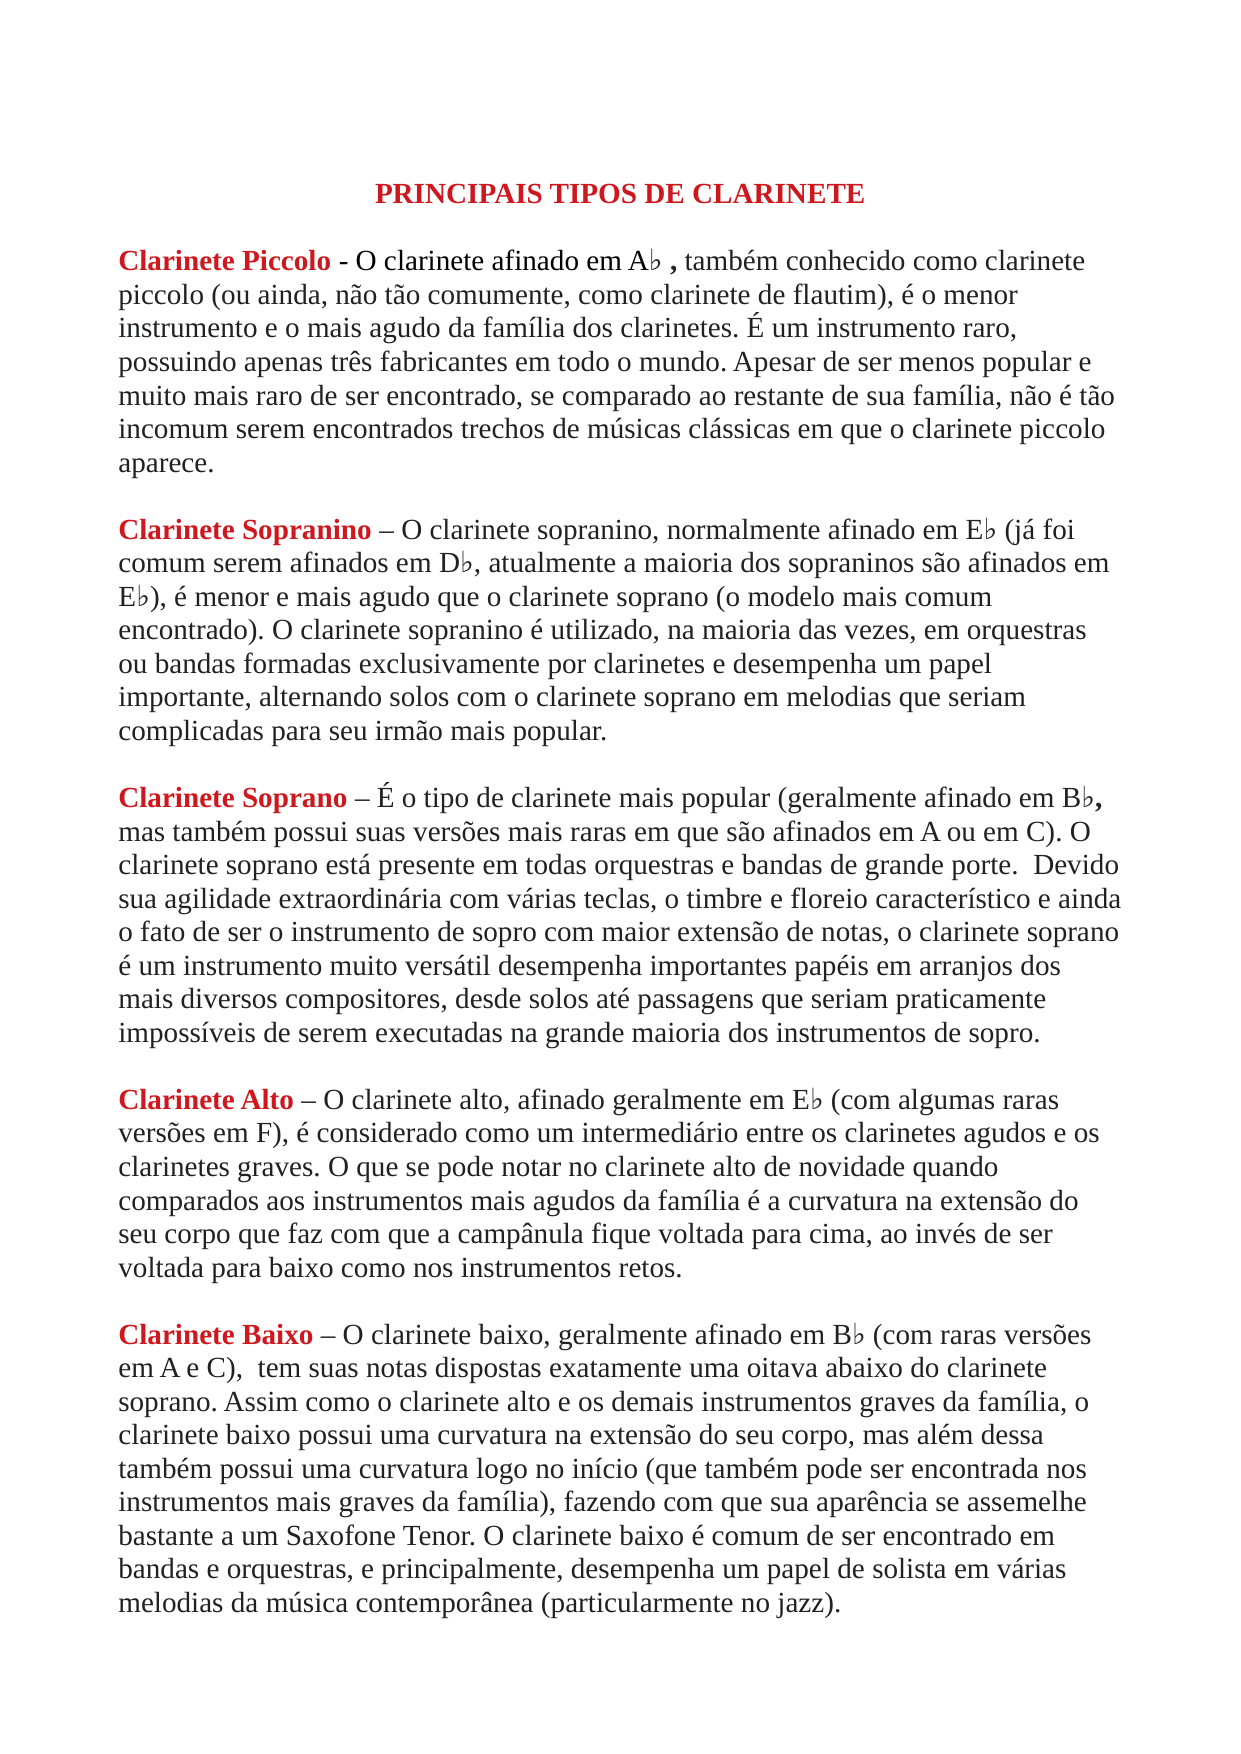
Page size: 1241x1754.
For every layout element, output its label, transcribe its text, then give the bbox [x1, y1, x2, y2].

text Clarinete Alto – O clarinete alto, afinado geralmente em E♭ (com algumas raras versões em F), é considerado como um intermediário entre os clarinetes agudos e os clarinetes graves. O que se pode notar no clarinete alto de novidade quando comparados aos instrumentos mais agudos da família é a curvatura na extensão do seu corpo que faz com que a campânula fique voltada para cima, ao invés de ser voltada para baixo como nos instrumentos retos. [118, 1082, 1122, 1283]
text PRINCIPAIS TIPOS DE CLARINETE [118, 176, 1122, 210]
text Clarinete Soprano – É o tipo de clarinete mais popular (geralmente afinado em B♭, mas também possui suas versões mais raras em que são afinados em A ou em C). O clarinete soprano está presente em todas orquestras e bandas de grande porte. Devido sua agilidade extraordinária com várias teclas, o timbre e floreio característico e ainda o fato de ser o instrumento de sopro com maior extensão de notas, o clarinete soprano é um instrumento muito versátil desempenha importantes papéis em arranjos dos mais diversos compositores, desde solos até passagens que seriam praticamente impossíveis de serem executadas na grande maioria dos instrumentos de sopro. [118, 780, 1122, 1048]
text Clarinete Sopranino – O clarinete sopranino, normalmente afinado em E♭ (já foi comum serem afinados em D♭, atualmente a maioria dos sopraninos são afinados em E♭), é menor e mais agudo que o clarinete soprano (o modelo mais comum encontrado). O clarinete sopranino é utilizado, na maioria das vezes, em orquestras ou bandas formadas exclusivamente por clarinetes e desempenha um papel importante, alternando solos com o clarinete soprano em melodias que seriam complicadas para seu irmão mais popular. [118, 512, 1122, 747]
text Clarinete Piccolo - O clarinete afinado em A♭ , também conhecido como clarinete piccolo (ou ainda, não tão comumente, como clarinete de flautim), é o menor instrumento e o mais agudo da família dos clarinetes. É um instrumento raro, possuindo apenas três fabricantes em todo o mundo. Apesar de ser menos popular e muito mais raro de ser encontrado, se comparado ao restante de sua família, não é tão incomum serem encontrados trechos de músicas clássicas em que o clarinete piccolo aparece. [118, 243, 1122, 478]
text Clarinete Baixo – O clarinete baixo, geralmente afinado em B♭ (com raras versões em A e C), tem suas notas dispostas exatamente uma oitava abaixo do clarinete soprano. Assim como o clarinete alto e os demais instrumentos graves da família, o clarinete baixo possui uma curvatura na extensão do seu corpo, mas além dessa também possui uma curvatura logo no início (que também pode ser encontrada nos instrumentos mais graves da família), fazendo com que sua aparência se assemelhe bastante a um Saxofone Tenor. O clarinete baixo é comum de ser encontrado em bandas e orquestras, e principalmente, desempenha um papel de solista em várias melodias da música contemporânea (particularmente no jazz). [118, 1317, 1122, 1619]
